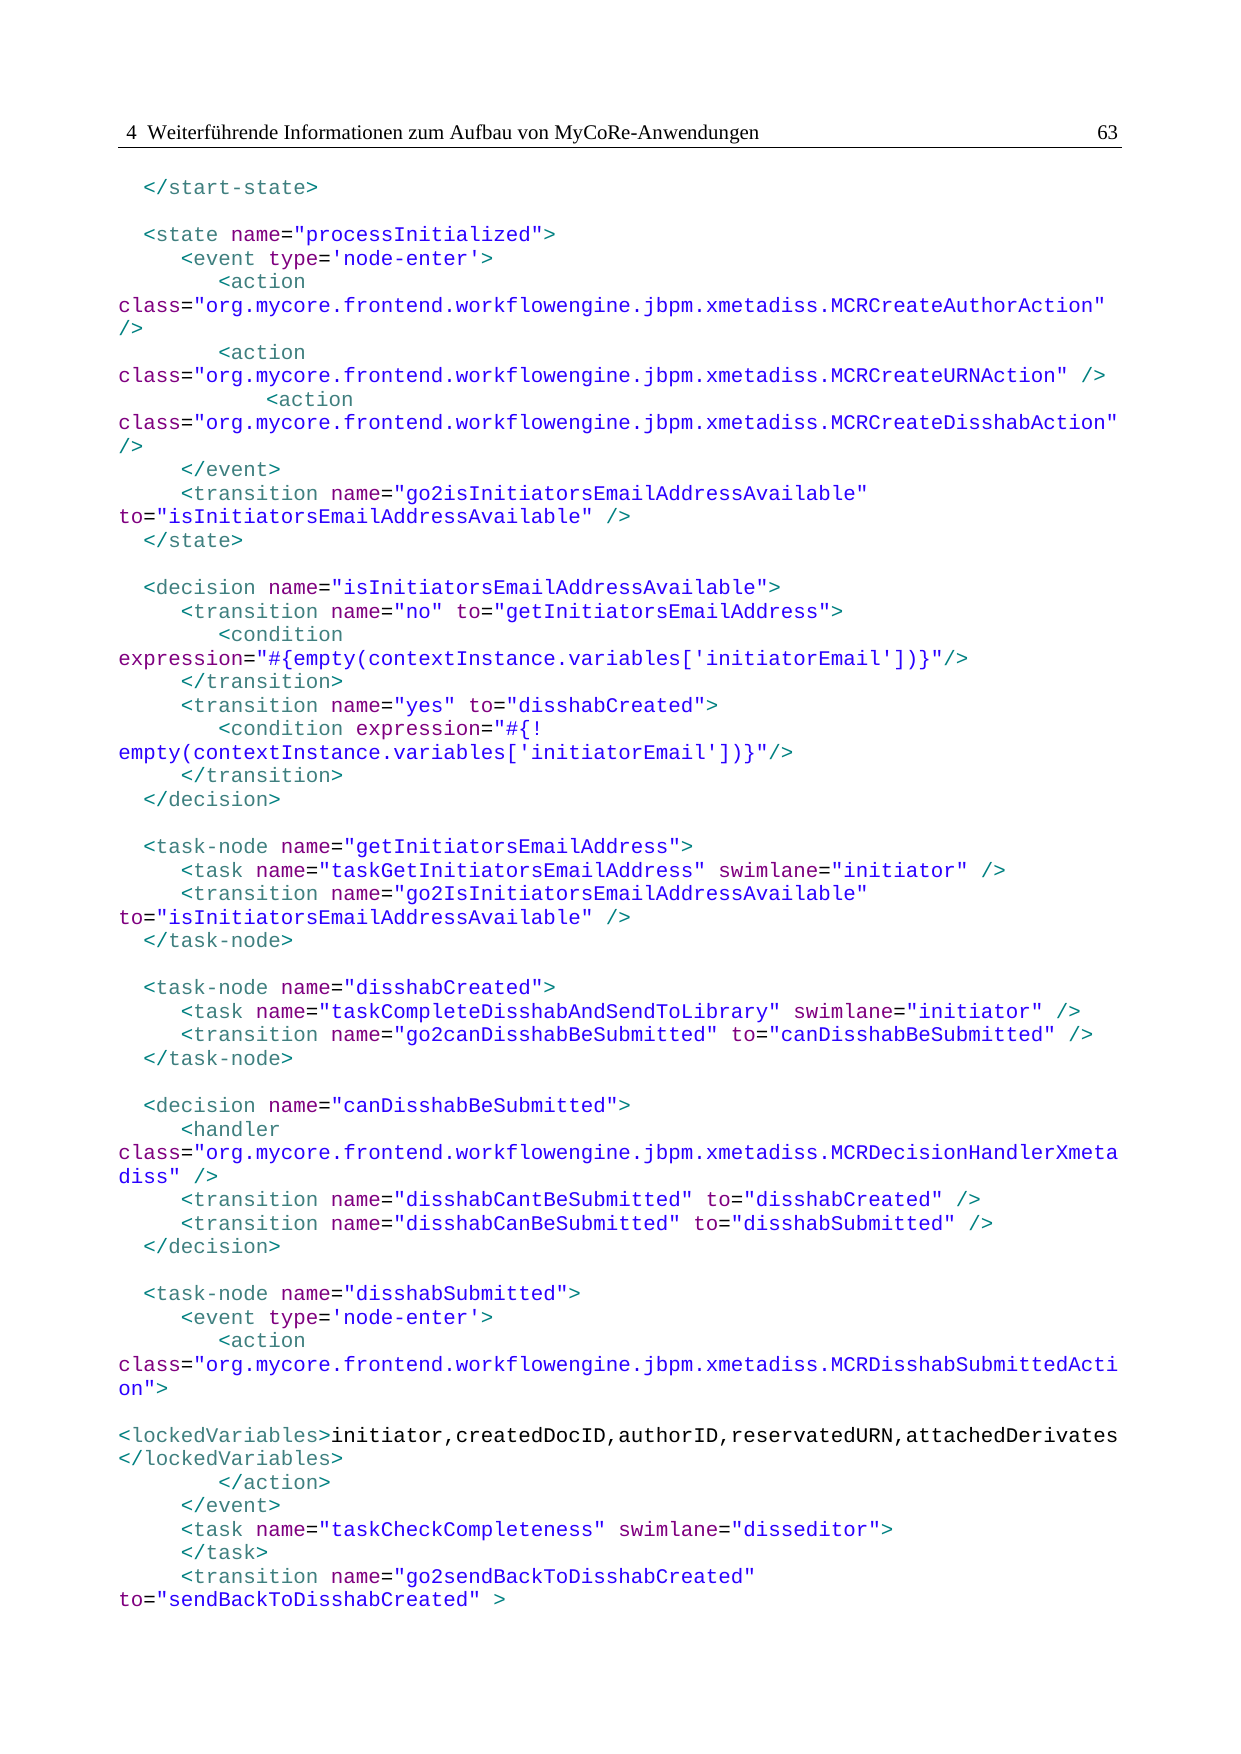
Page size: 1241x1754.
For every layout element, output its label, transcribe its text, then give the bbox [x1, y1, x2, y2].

text </transition> [118, 766, 1122, 789]
text <condition expression="#{empty(contextInstance.variables['initiatorEmail'])}"/> [118, 624, 1122, 671]
text <task-node name="getInitiatorsEmailAddress"> [118, 836, 1122, 860]
text </task-node> [118, 930, 1122, 954]
text <transition name="go2sendBackToDisshabCreated" to="sendBackToDisshabCreated" > [118, 1566, 1122, 1613]
text <action class="org.mycore.frontend.workflowengine.jbpm.xmetadiss.MCRCreateURNAction" /> [118, 342, 1122, 389]
text </task> [118, 1542, 1122, 1566]
text <transition name="disshabCantBeSubmitted" to="disshabCreated" /> [118, 1189, 1122, 1213]
text <transition name="no" to="getInitiatorsEmailAddress"> [118, 601, 1122, 624]
text </transition> [118, 671, 1122, 695]
text <task-node name="disshabCreated"> [118, 977, 1122, 1001]
text <transition name="go2IsInitiatorsEmailAddressAvailable" to="isInitiatorsEmailAddressAvailable" /> [118, 883, 1122, 930]
text <transition name="yes" to="disshabCreated"> [118, 695, 1122, 718]
text </decision> [118, 789, 1122, 813]
text </action> [118, 1472, 1122, 1495]
text </start-state> [118, 177, 1122, 201]
text <task name="taskCompleteDisshabAndSendToLibrary" swimlane="initiator" /> [118, 1001, 1122, 1024]
text <state name="processInitialized"> [118, 224, 1122, 248]
text <transition name="disshabCanBeSubmitted" to="disshabSubmitted" /> [118, 1213, 1122, 1236]
text <event type='node-enter'> [118, 1307, 1122, 1331]
text <lockedVariables>initiator,createdDocID,authorID,reservatedURN,attachedDerivates</lockedVariables> [118, 1401, 1122, 1472]
text <decision name="isInitiatorsEmailAddressAvailable"> [118, 577, 1122, 601]
text <event type='node-enter'> [118, 248, 1122, 271]
text </state> [118, 530, 1122, 554]
text <decision name="canDisshabBeSubmitted"> [118, 1095, 1122, 1119]
text </task-node> [118, 1048, 1122, 1072]
text <condition expression="#{!empty(contextInstance.variables['initiatorEmail'])}"/> [118, 718, 1122, 766]
text </event> [118, 459, 1122, 483]
text <action class="org.mycore.frontend.workflowengine.jbpm.xmetadiss.MCRCreateAuthorAction" /> [118, 271, 1122, 342]
text <transition name="go2canDisshabBeSubmitted" to="canDisshabBeSubmitted" /> [118, 1024, 1122, 1048]
text </decision> [118, 1236, 1122, 1260]
text <task-node name="disshabSubmitted"> [118, 1283, 1122, 1307]
text <transition name="go2isInitiatorsEmailAddressAvailable" to="isInitiatorsEmailAddressAvailable" /> [118, 483, 1122, 530]
text <action class="org.mycore.frontend.workflowengine.jbpm.xmetadiss.MCRCreateDisshabAction" /> [118, 389, 1122, 459]
text <action class="org.mycore.frontend.workflowengine.jbpm.xmetadiss.MCRDisshabSubmittedAction"> [118, 1331, 1122, 1401]
text <task name="taskGetInitiatorsEmailAddress" swimlane="initiator" /> [118, 860, 1122, 883]
text </event> [118, 1495, 1122, 1519]
text <handler class="org.mycore.frontend.workflowengine.jbpm.xmetadiss.MCRDecisionHandlerXmetadiss" /> [118, 1119, 1122, 1189]
text <task name="taskCheckCompleteness" swimlane="disseditor"> [118, 1519, 1122, 1542]
